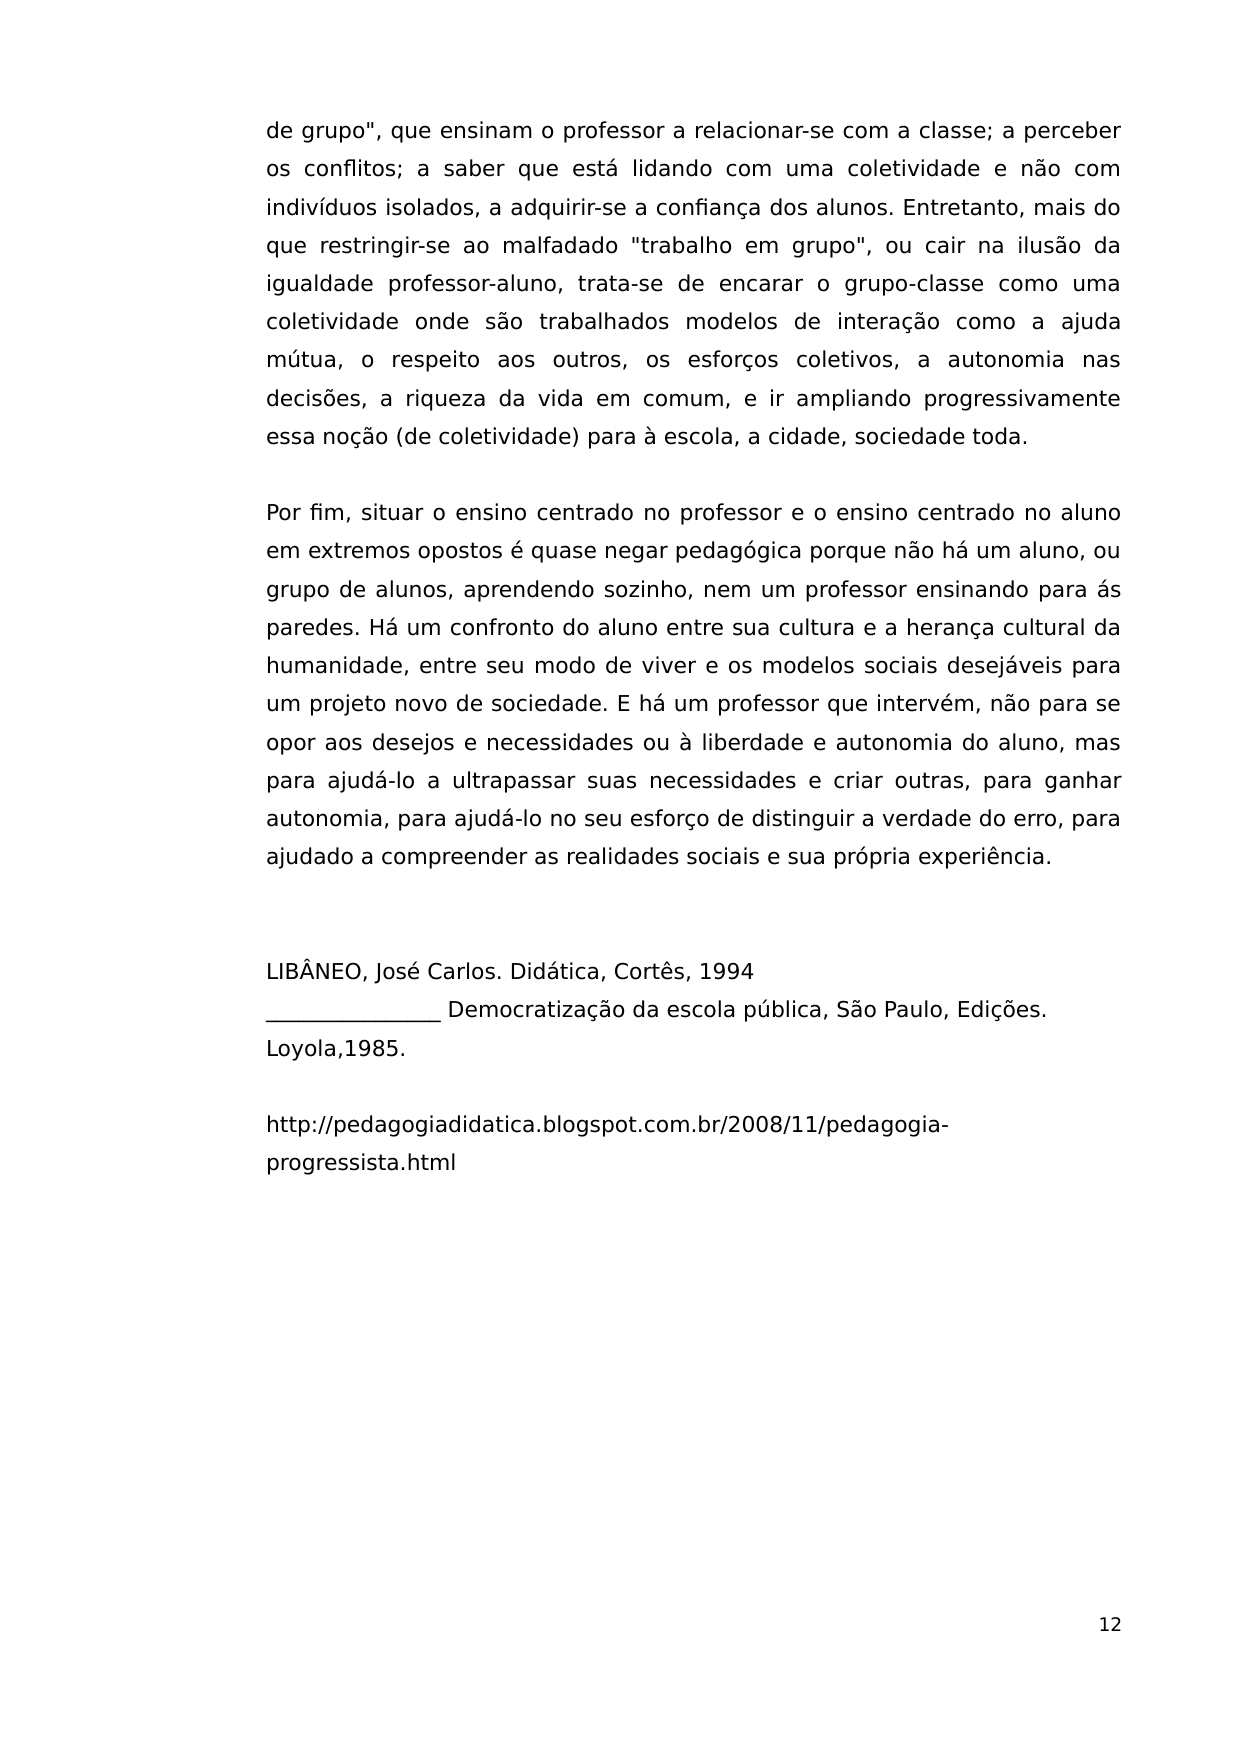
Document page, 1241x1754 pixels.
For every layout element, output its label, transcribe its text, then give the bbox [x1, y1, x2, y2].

text Por fim, situar o ensino centrado no professor e o ensino centrado no aluno em extremos opostos é quase negar pedagógica porque não há um aluno, ou grupo de alunos, aprendendo sozinho, nem um professor ensinando para ás paredes. Há um confronto do aluno entre sua cultura e a herança cultural da humanidade, entre seu modo de viver e os modelos sociais desejáveis para um projeto novo de sociedade. E há um professor que intervém, não para se opor aos desejos e necessidades ou à liberdade e autonomia do aluno, mas para ajudá-lo a ultrapassar suas necessidades e criar outras, para ganhar autonomia, para ajudá-lo no seu esforço de distinguir a verdade do erro, para ajudado a compreender as realidades sociais e sua própria experiência. [266, 500, 1122, 870]
text LIBÂNEO, José Carlos. Didática, Cortês, 1994 ________________ Democratização da escola pública, São Paulo, Edições. Loyola,1985. [266, 959, 1122, 1061]
text http://pedagogiadidatica.blogspot.com.br/2008/11/pedagogia-progressista.html [266, 1112, 1122, 1176]
text de grupo", que ensinam o professor a relacionar-se com a classe; a perceber os conflitos; a saber que está lidando com uma coletividade e não com indivíduos isolados, a adquirir-se a confiança dos alunos. Entretanto, mais do que restringir-se ao malfadado "trabalho em grupo", ou cair na ilusão da igualdade professor-aluno, trata-se de encarar o grupo-classe como uma coletividade onde são trabalhados modelos de interação como a ajuda mútua, o respeito aos outros, os esforços coletivos, a autonomia nas decisões, a riqueza da vida em comum, e ir ampliando progressivamente essa noção (de coletividade) para à escola, a cidade, sociedade toda. [266, 118, 1122, 449]
